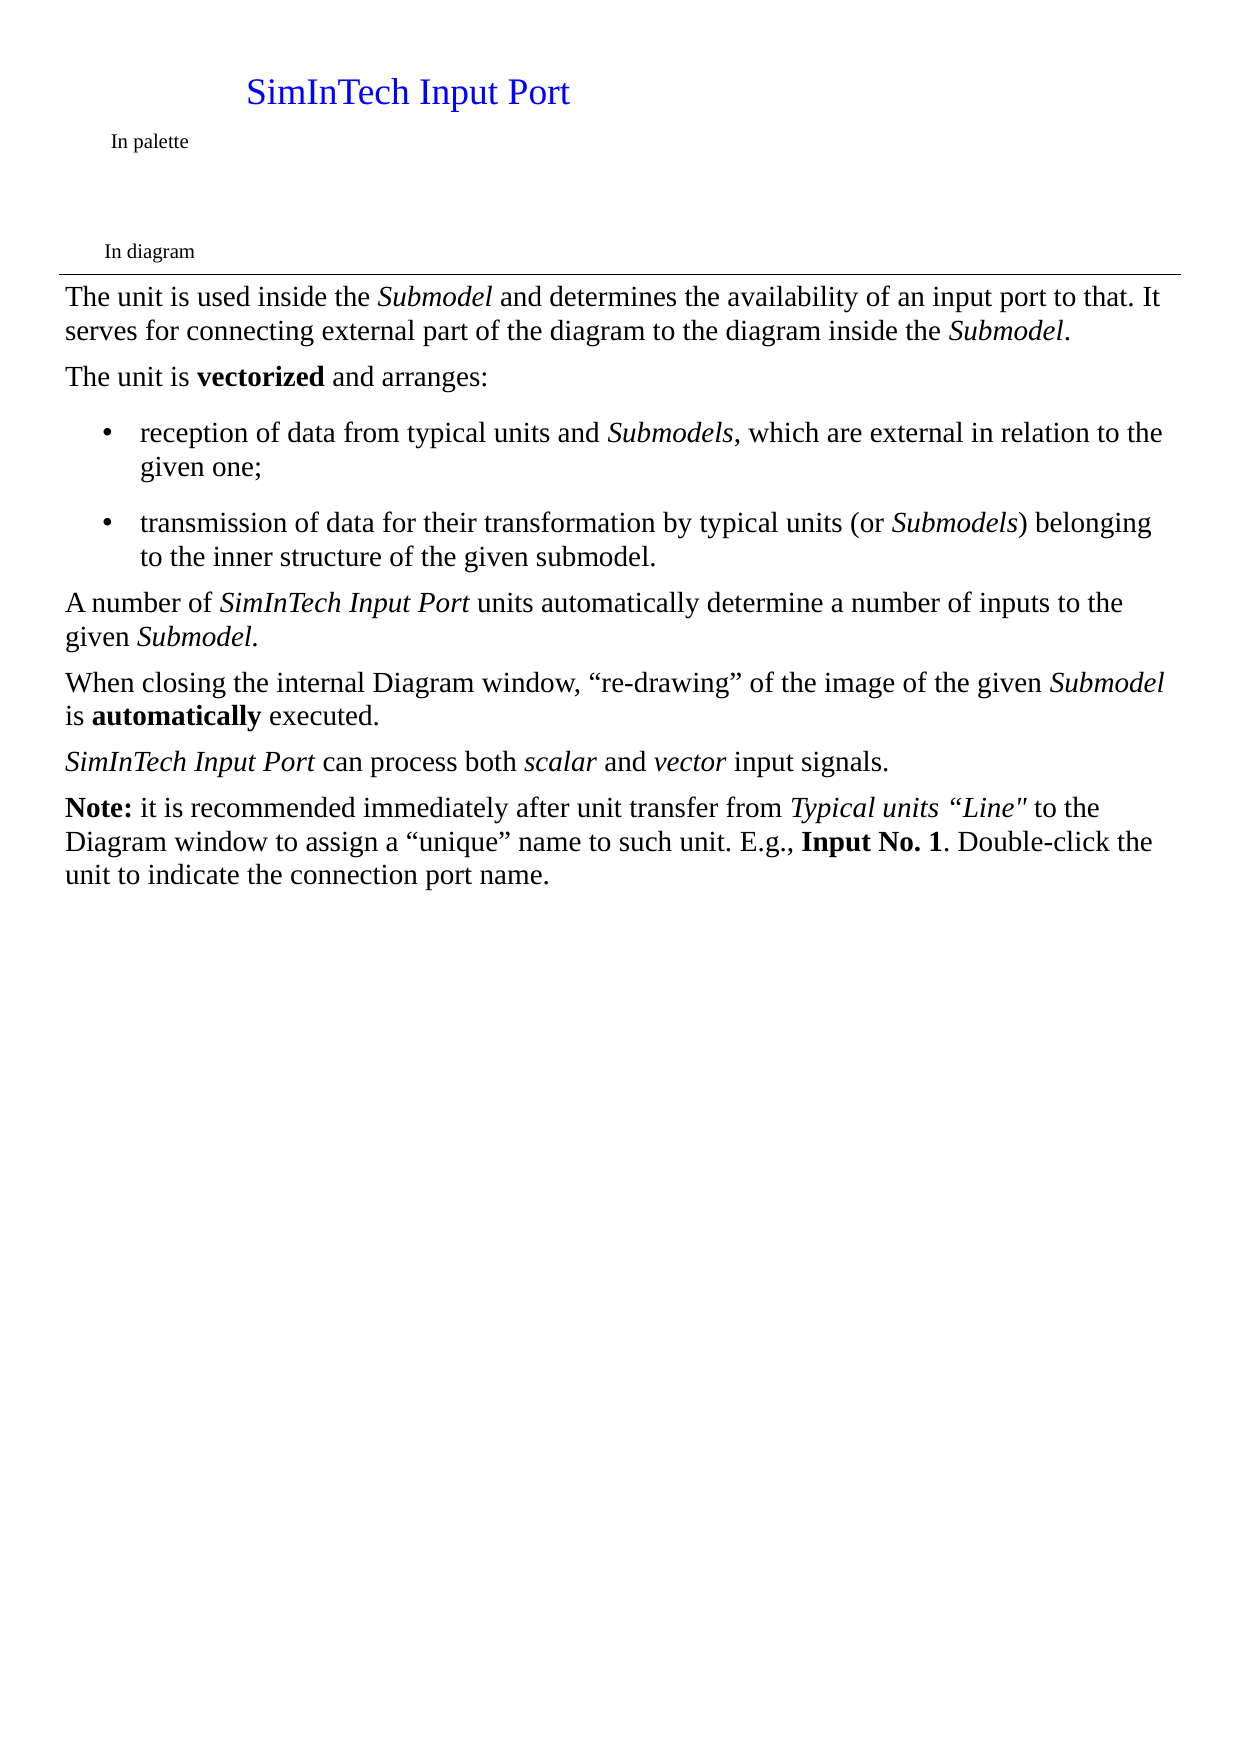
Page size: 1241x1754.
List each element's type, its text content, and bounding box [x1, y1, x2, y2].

table_cell [240, 164, 1181, 233]
table_cell In palette [59, 124, 240, 164]
table_cell [59, 164, 240, 233]
table_header SimInTech Input Port [240, 59, 1181, 124]
table_cell In diagram [59, 233, 240, 273]
table_header [59, 59, 240, 124]
table_cell The unit is used inside the Submodel and determines the availability of an input port to that. It serves for connecting external part of the diagram to the diagram inside the Submodel. The unit is vectorized and arranges: reception of data from typical units and Submodels, which are external in relation to the given one; transmission of data for their transformation by typical units (or Submodels) belonging to the inner structure of the given submodel. A number of SimInTech Input Port units automatically determine a number of inputs to the given Submodel. When closing the internal Diagram window, “re-drawing” of the image of the given Submodel is automatically executed. SimInTech Input Port can process both scalar and vector input signals. Note: it is recommended immediately after unit transfer from Typical units “Line" to the Diagram window to assign a “unique” name to such unit. E.g., Input No. 1. Double-click the unit to indicate the connection port name. [59, 275, 1181, 909]
table_cell [240, 124, 1181, 164]
table_cell [240, 233, 1181, 273]
